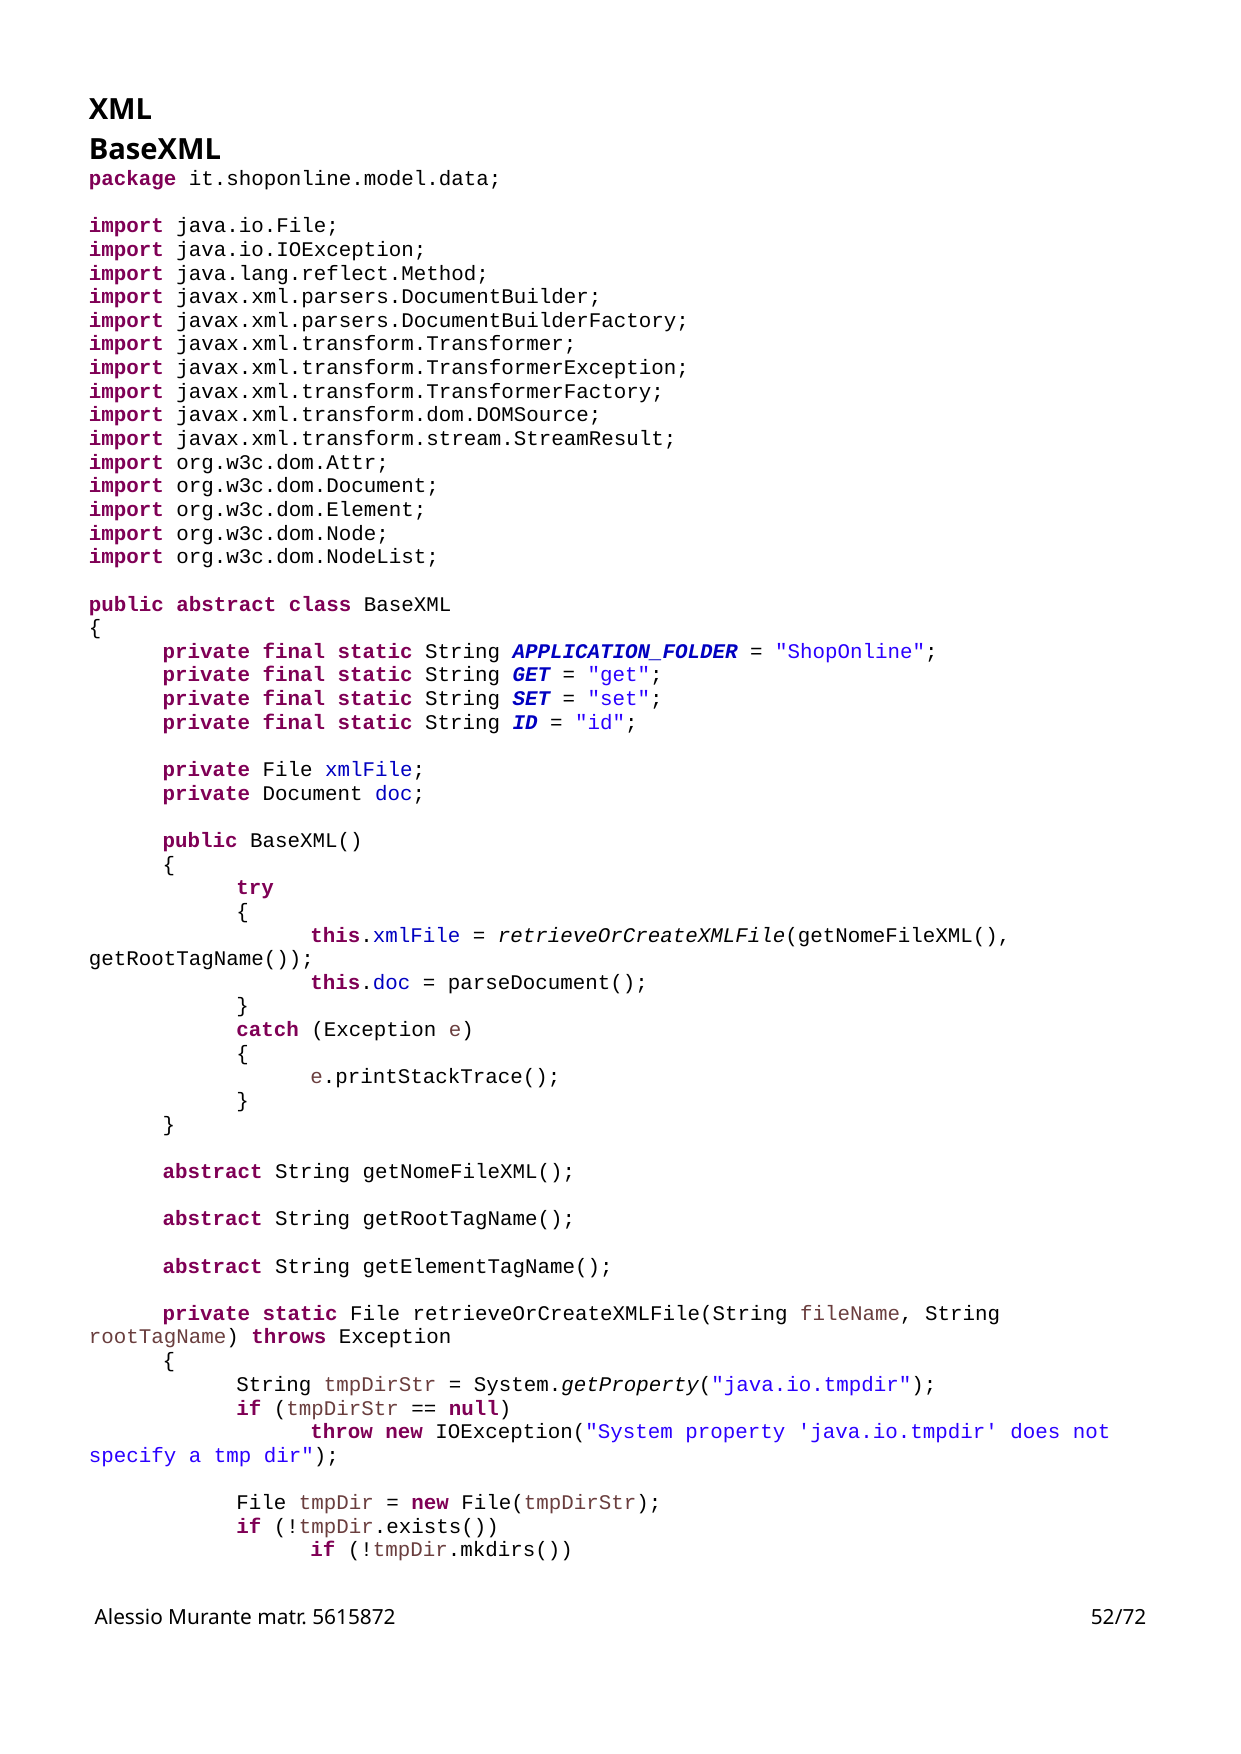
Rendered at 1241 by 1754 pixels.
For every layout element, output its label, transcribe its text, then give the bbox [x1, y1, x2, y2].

text { [88, 617, 1152, 641]
text import java.lang.reflect.Method; [88, 262, 1152, 286]
text String tmpDirStr = System.getProperty("java.io.tmpdir"); [88, 1374, 1152, 1397]
text public abstract class BaseXML [88, 593, 1152, 617]
text import javax.xml.transform.Transformer; [88, 333, 1152, 357]
text { [88, 901, 1152, 924]
text import javax.xml.transform.dom.DOMSource; [88, 404, 1152, 428]
text } [88, 996, 1152, 1019]
text abstract String getNomeFileXML(); [88, 1161, 1152, 1185]
text import java.io.File; [88, 215, 1152, 239]
text abstract String getElementTagName(); [88, 1256, 1152, 1279]
text this.doc = parseDocument(); [88, 972, 1152, 996]
text if (!tmpDir.exists()) [88, 1516, 1152, 1539]
text import org.w3c.dom.Node; [88, 523, 1152, 546]
text private final static String ID = "id"; [88, 712, 1152, 735]
text BaseXML [88, 128, 1152, 168]
text catch (Exception e) [88, 1019, 1152, 1043]
text { [88, 1043, 1152, 1066]
text import javax.xml.transform.stream.StreamResult; [88, 428, 1152, 452]
text import javax.xml.transform.TransformerException; [88, 357, 1152, 381]
text import org.w3c.dom.Element; [88, 499, 1152, 523]
text XML [88, 88, 1152, 128]
text import javax.xml.transform.TransformerFactory; [88, 381, 1152, 404]
text { [88, 854, 1152, 877]
text } [88, 1090, 1152, 1114]
text if (tmpDirStr == null) [88, 1397, 1152, 1421]
text { [88, 1350, 1152, 1374]
text e.printStackTrace(); [88, 1066, 1152, 1090]
text import javax.xml.parsers.DocumentBuilder; [88, 286, 1152, 310]
text import java.io.IOException; [88, 239, 1152, 262]
text if (!tmpDir.mkdirs()) [88, 1539, 1152, 1563]
text private static File retrieveOrCreateXMLFile(String fileName, String rootTagName) throws Exception [88, 1303, 1152, 1350]
text try [88, 877, 1152, 901]
text import org.w3c.dom.Attr; [88, 452, 1152, 475]
text private final static String GET = "get"; [88, 664, 1152, 688]
text private Document doc; [88, 783, 1152, 806]
text abstract String getRootTagName(); [88, 1208, 1152, 1232]
text import org.w3c.dom.NodeList; [88, 546, 1152, 570]
text } [88, 1114, 1152, 1137]
text public BaseXML() [88, 830, 1152, 854]
text File tmpDir = new File(tmpDirStr); [88, 1492, 1152, 1516]
text import javax.xml.parsers.DocumentBuilderFactory; [88, 310, 1152, 333]
text private File xmlFile; [88, 759, 1152, 783]
text import org.w3c.dom.Document; [88, 475, 1152, 499]
text throw new IOException("System property 'java.io.tmpdir' does not specify a tmp dir"); [88, 1421, 1152, 1468]
text package it.shoponline.model.data; [88, 168, 1152, 192]
text private final static String SET = "set"; [88, 688, 1152, 712]
text private final static String APPLICATION_FOLDER = "ShopOnline"; [88, 641, 1152, 664]
text this.xmlFile = retrieveOrCreateXMLFile(getNomeFileXML(), getRootTagName()); [88, 924, 1152, 972]
